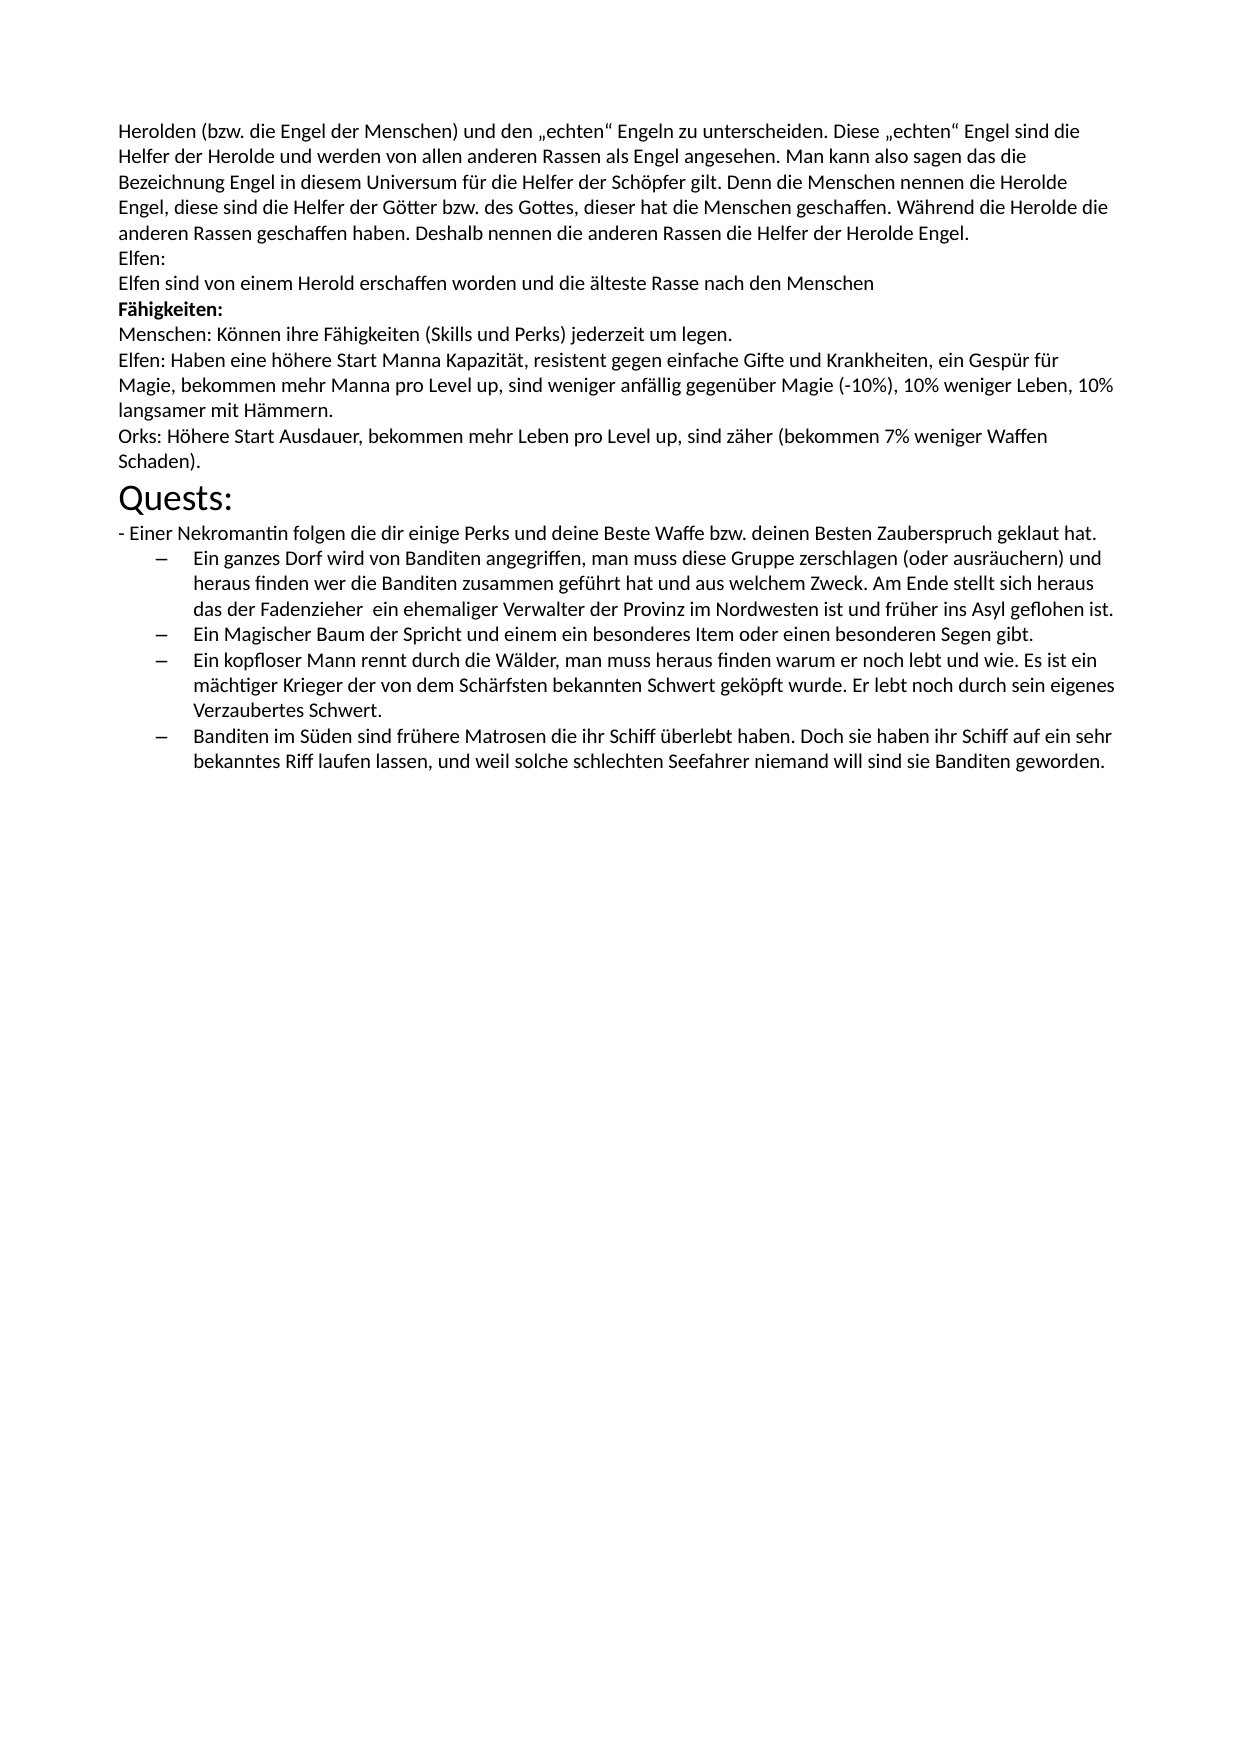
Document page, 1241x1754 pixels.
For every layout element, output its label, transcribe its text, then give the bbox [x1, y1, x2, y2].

text Orks: Höhere Start Ausdauer, bekommen mehr Leben pro Level up, sind zäher (bekommen 7% weniger Waffen Schaden). [118, 423, 1122, 474]
text Elfen: Haben eine höhere Start Manna Kapazität, resistent gegen einfache Gifte und Krankheiten, ein Gespür für Magie, bekommen mehr Manna pro Level up, sind weniger anfällig gegenüber Magie (-10%), 10% weniger Leben, 10% langsamer mit Hämmern. [118, 347, 1122, 423]
text - Einer Nekromantin folgen die dir einige Perks und deine Beste Waffe bzw. deinen Besten Zauberspruch geklaut hat. [118, 520, 1122, 545]
text Herolden (bzw. die Engel der Menschen) und den „echten“ Engeln zu unterscheiden. Diese „echten“ Engel sind die Helfer der Herolde und werden von allen anderen Rassen als Engel angesehen. Man kann also sagen das die Bezeichnung Engel in diesem Universum für die Helfer der Schöpfer gilt. Denn die Menschen nennen die Herolde Engel, diese sind die Helfer der Götter bzw. des Gottes, dieser hat die Menschen geschaffen. Während die Herolde die anderen Rassen geschaffen haben. Deshalb nennen die anderen Rassen die Helfer der Herolde Engel. [118, 118, 1122, 245]
text Menschen: Können ihre Fähigkeiten (Skills und Perks) jederzeit um legen. [118, 321, 1122, 347]
list Ein kopfloser Mann rennt durch die Wälder, man muss heraus finden warum er noch lebt und wie. Es ist ein mächtiger Krieger der von dem Schärfsten bekannten Schwert geköpft wurde. Er lebt noch durch sein eigenes Verzaubertes Schwert. [156, 647, 1122, 723]
list Ein ganzes Dorf wird von Banditen angegriffen, man muss diese Gruppe zerschlagen (oder ausräuchern) und heraus finden wer die Banditen zusammen geführt hat und aus welchem Zweck. Am Ende stellt sich heraus das der Fadenzieher ein ehemaliger Verwalter der Provinz im Nordwesten ist und früher ins Asyl geflohen ist. [156, 545, 1122, 621]
text Elfen: [118, 245, 1122, 271]
text Elfen sind von einem Herold erschaffen worden und die älteste Rasse nach den Menschen [118, 271, 1122, 296]
text Quests: [118, 474, 1122, 520]
list Banditen im Süden sind frühere Matrosen die ihr Schiff überlebt haben. Doch sie haben ihr Schiff auf ein sehr bekanntes Riff laufen lassen, und weil solche schlechten Seefahrer niemand will sind sie Banditen geworden. [156, 723, 1122, 774]
text Fähigkeiten: [118, 296, 1122, 321]
list Ein Magischer Baum der Spricht und einem ein besonderes Item oder einen besonderen Segen gibt. [156, 621, 1122, 647]
